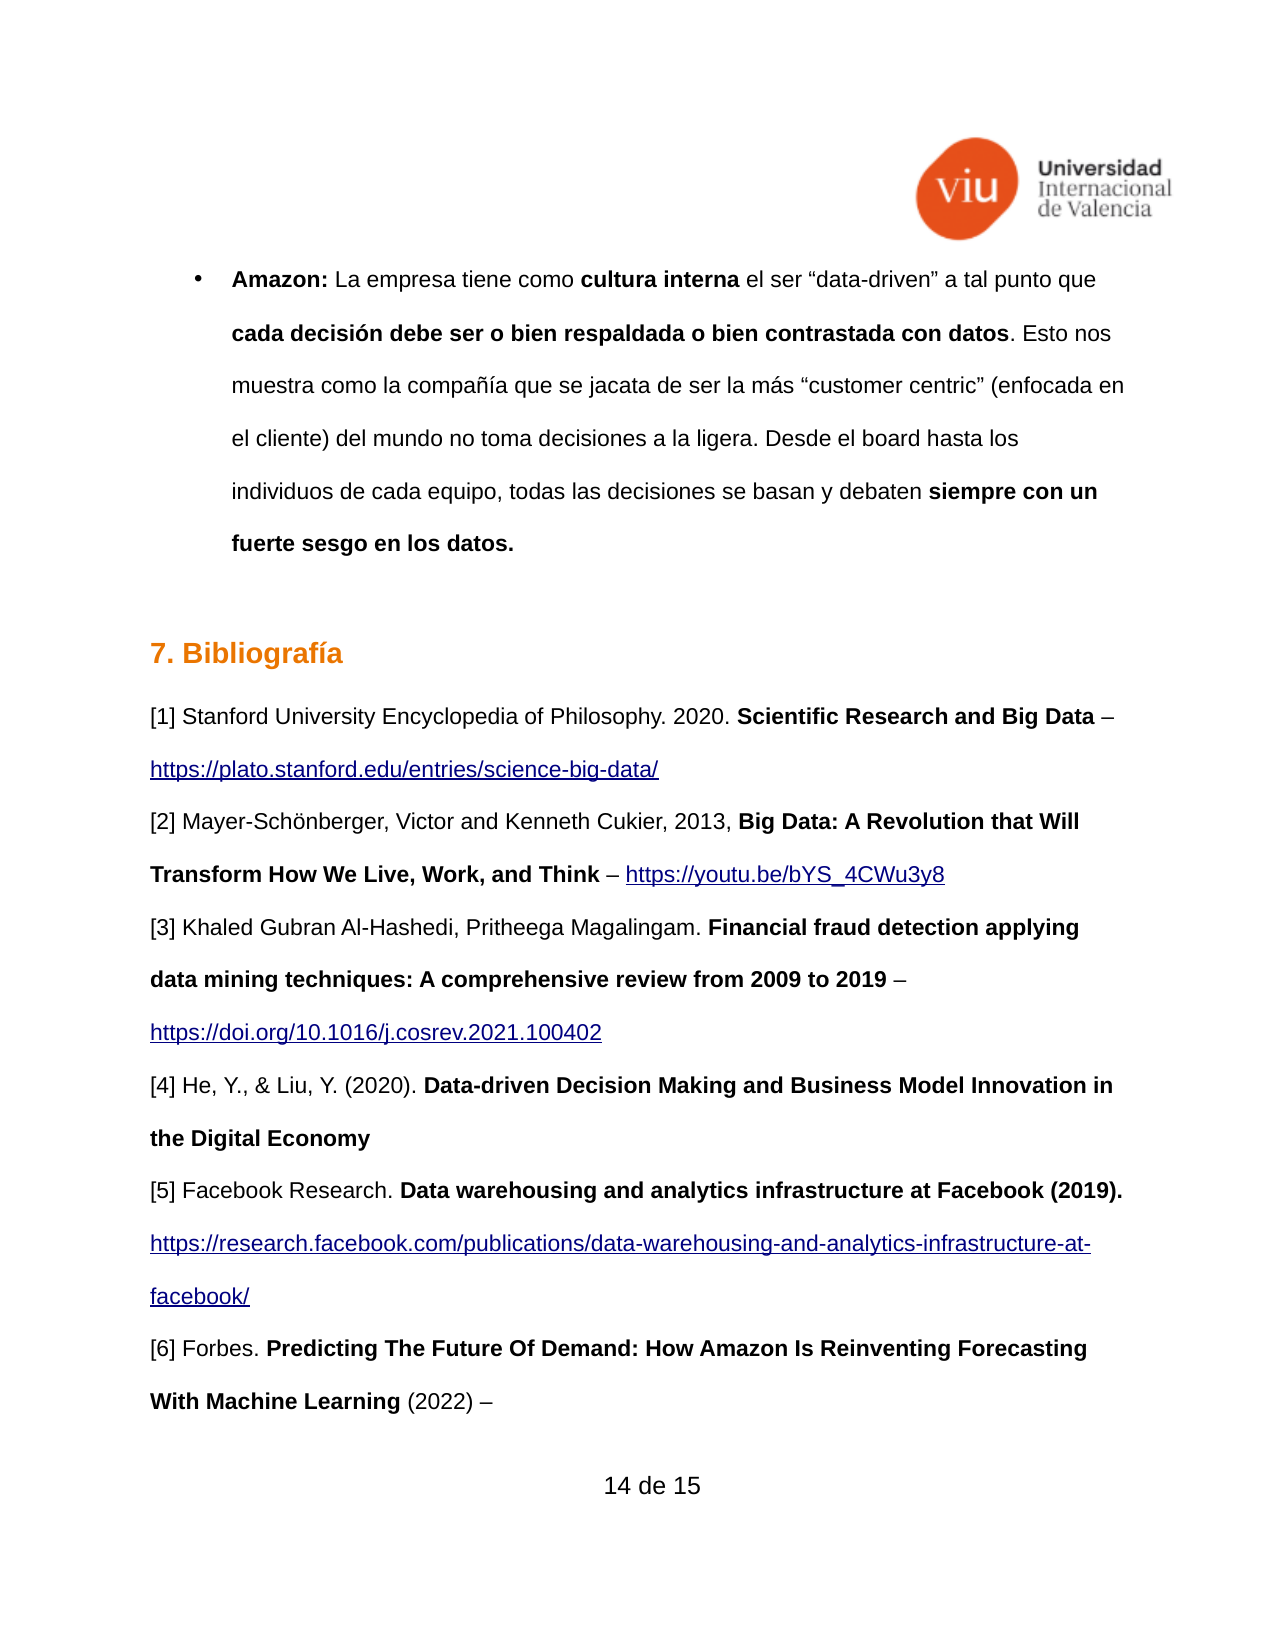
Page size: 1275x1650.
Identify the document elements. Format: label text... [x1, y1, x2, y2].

picture [913, 134, 1175, 245]
text [4] He, Y., & Liu, Y. (2020). Data-driven Decision Making and Business Model Innovation in the Digital Economy [150, 1072, 1125, 1151]
text [1] Stanford University Encyclopedia of Philosophy. 2020. Scientific Research and Big Data – https://plato.stanford.edu/entries/science-big-data/ [150, 703, 1125, 782]
text [5] Facebook Research. Data warehousing and analytics infrastructure at Facebook (2019). https://research.facebook.com/publications/data-warehousing-and-analytics-infrastructure-at-facebook/ [150, 1177, 1125, 1309]
text [2] Mayer-Schönberger, Victor and Kenneth Cukier, 2013, Big Data: A Revolution that Will Transform How We Live, Work, and Think – https://youtu.be/bYS_4CWu3y8 [150, 808, 1125, 887]
text 7. Bibliografía [150, 636, 1125, 669]
text [3] Khaled Gubran Al-Hashedi, Pritheega Magalingam. Financial fraud detection applying data mining techniques: A comprehensive review from 2009 to 2019 – https://doi.org/10.1016/j.cosrev.2021.100402 [150, 914, 1125, 1045]
list Amazon: La empresa tiene como cultura interna el ser “data-driven” a tal punto que cada decisión debe ser o bien respaldada o bien contrastada con datos. Esto nos muestra como la compañía que se jacata de ser la más “customer centric” (enfocada en el cliente) del mundo no toma decisiones a la ligera. Desde el board hasta los individuos de cada equipo, todas las decisiones se basan y debaten siempre con un fuerte sesgo en los datos. [194, 266, 1125, 557]
text [6] Forbes. Predicting The Future Of Demand: How Amazon Is Reinventing Forecasting With Machine Learning (2022) – [150, 1335, 1125, 1414]
